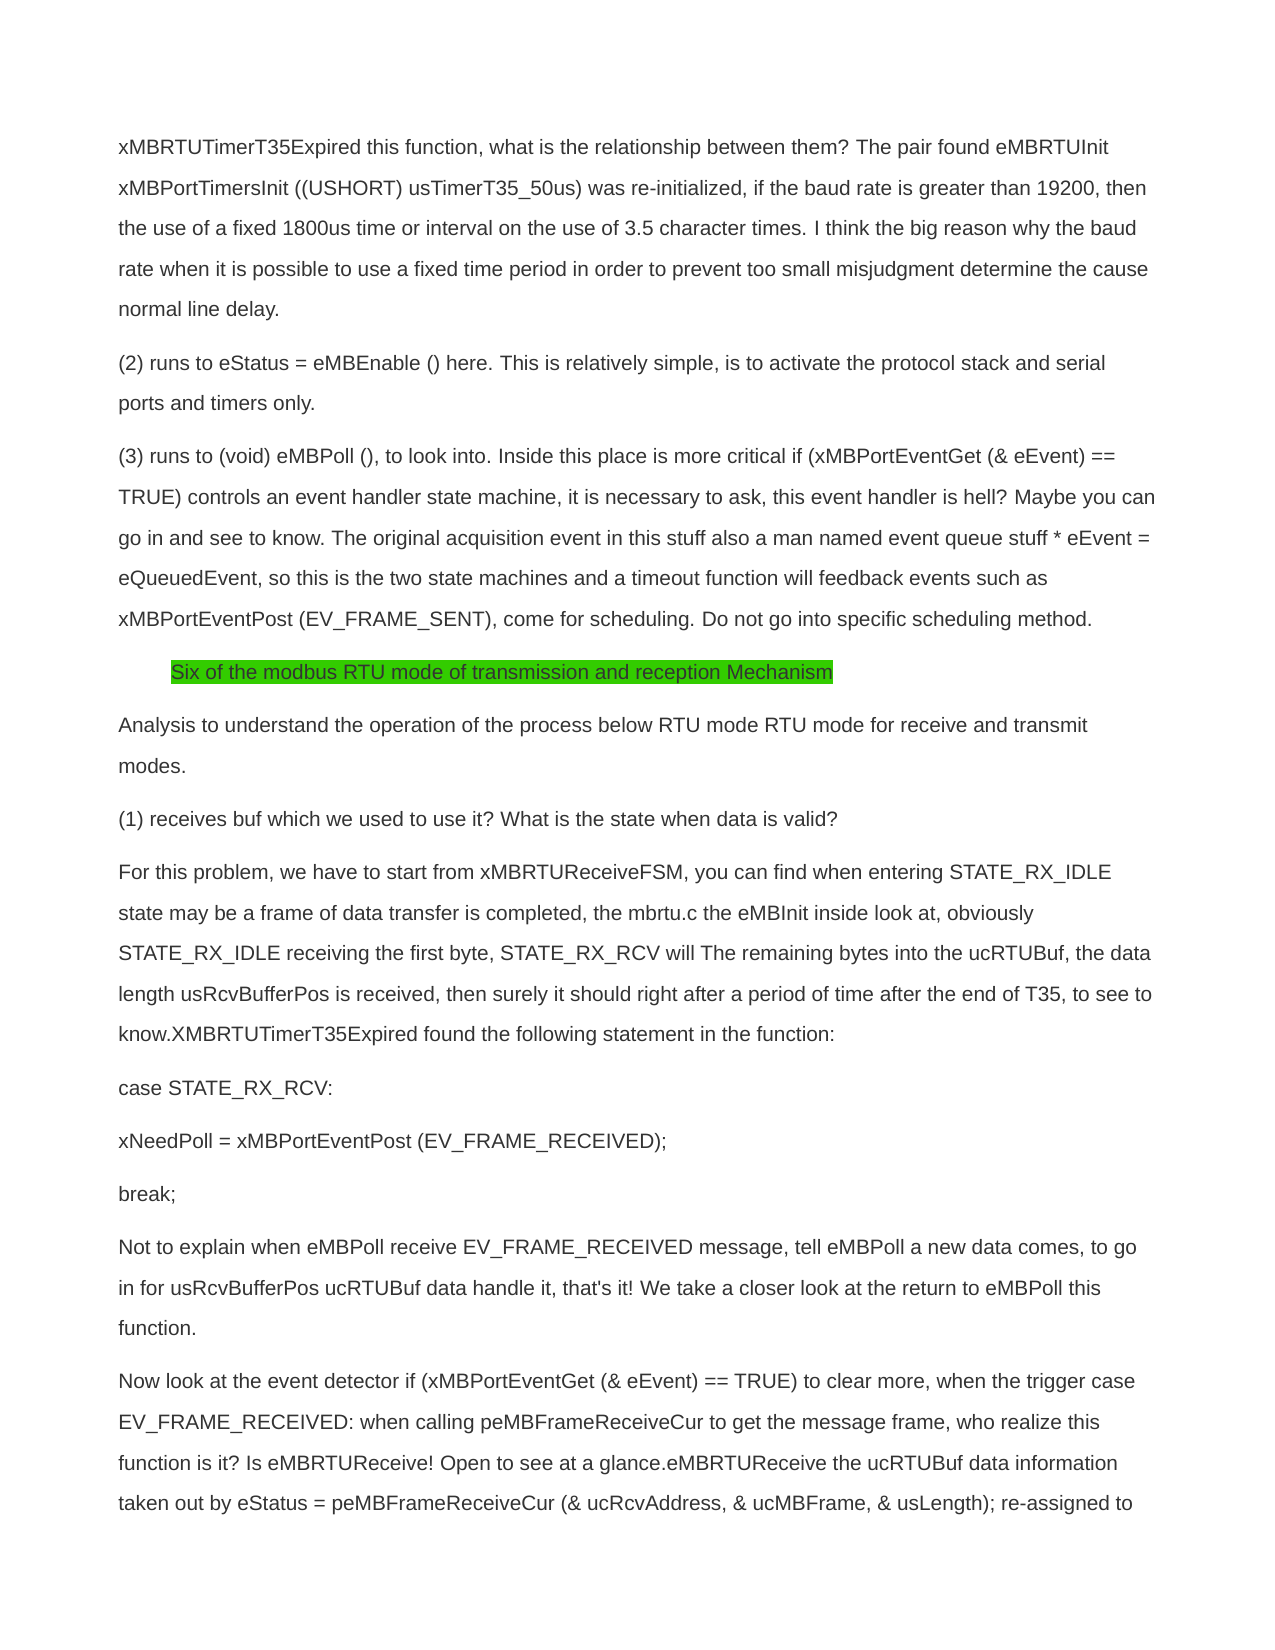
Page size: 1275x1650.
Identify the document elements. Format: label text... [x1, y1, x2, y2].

text case STATE_RX_RCV: [118, 1059, 1157, 1099]
text xMBRTUTimerT35Expired this function, what is the relationship between them? The pair found eMBRTUInit xMBPortTimersInit ((USHORT) usTimerT35_50us) was re-initialized, if the baud rate is greater than 19200, then the use of a fixed 1800us time or interval on the use of 3.5 character times. I think the big reason why the baud rate when it is possible to use a fixed time period in order to prevent too small misjudgment determine the cause normal line delay. [118, 118, 1157, 321]
text Six of the modbus RTU mode of transmission and reception Mechanism [118, 643, 1157, 684]
text (3) runs to (void) eMBPoll (), to look into. Inside this place is more critical if (xMBPortEventGet (& eEvent) == TRUE) controls an event handler state machine, it is necessary to ask, this event handler is hell? Maybe you can go in and see to know. The original acquisition event in this stuff also a man named event queue stuff * eEvent = eQueuedEvent, so this is the two state machines and a timeout function will feedback events such as xMBPortEventPost (EV_FRAME_SENT), come for scheduling. Do not go into specific scheduling method. [118, 427, 1157, 631]
text (1) receives buf which we used to use it? What is the state when data is valid? [118, 790, 1157, 831]
text break; [118, 1165, 1157, 1206]
text Analysis to understand the operation of the process below RTU mode RTU mode for receive and transmit modes. [118, 696, 1157, 777]
text Not to explain when eMBPoll receive EV_FRAME_RECEIVED message, tell eMBPoll a new data comes, to go in for usRcvBufferPos ucRTUBuf data handle it, that's it! We take a closer look at the return to eMBPoll this function. [118, 1218, 1157, 1340]
text For this problem, we have to start from xMBRTUReceiveFSM, you can find when entering STATE_RX_IDLE state may be a frame of data transfer is completed, the mbrtu.c the eMBInit inside look at, obviously STATE_RX_IDLE receiving the first byte, STATE_RX_RCV will The remaining bytes into the ucRTUBuf, the data length usRcvBufferPos is received, then surely it should right after a period of time after the end of T35, to see to know.XMBRTUTimerT35Expired found the following statement in the function: [118, 843, 1157, 1046]
text (2) runs to eStatus = eMBEnable () here. This is relatively simple, is to activate the protocol stack and serial ports and timers only. [118, 334, 1157, 415]
text Now look at the event detector if (xMBPortEventGet (& eEvent) == TRUE) to clear more, when the trigger case EV_FRAME_RECEIVED: when calling peMBFrameReceiveCur to get the message frame, who realize this function is it? Is eMBRTUReceive! Open to see at a glance.eMBRTUReceive the ucRTUBuf data information taken out by eStatus = peMBFrameReceiveCur (& ucRcvAddress, & ucMBFrame, & usLength); re-assigned to [118, 1352, 1157, 1515]
text xNeedPoll = xMBPortEventPost (EV_FRAME_RECEIVED); [118, 1112, 1157, 1152]
